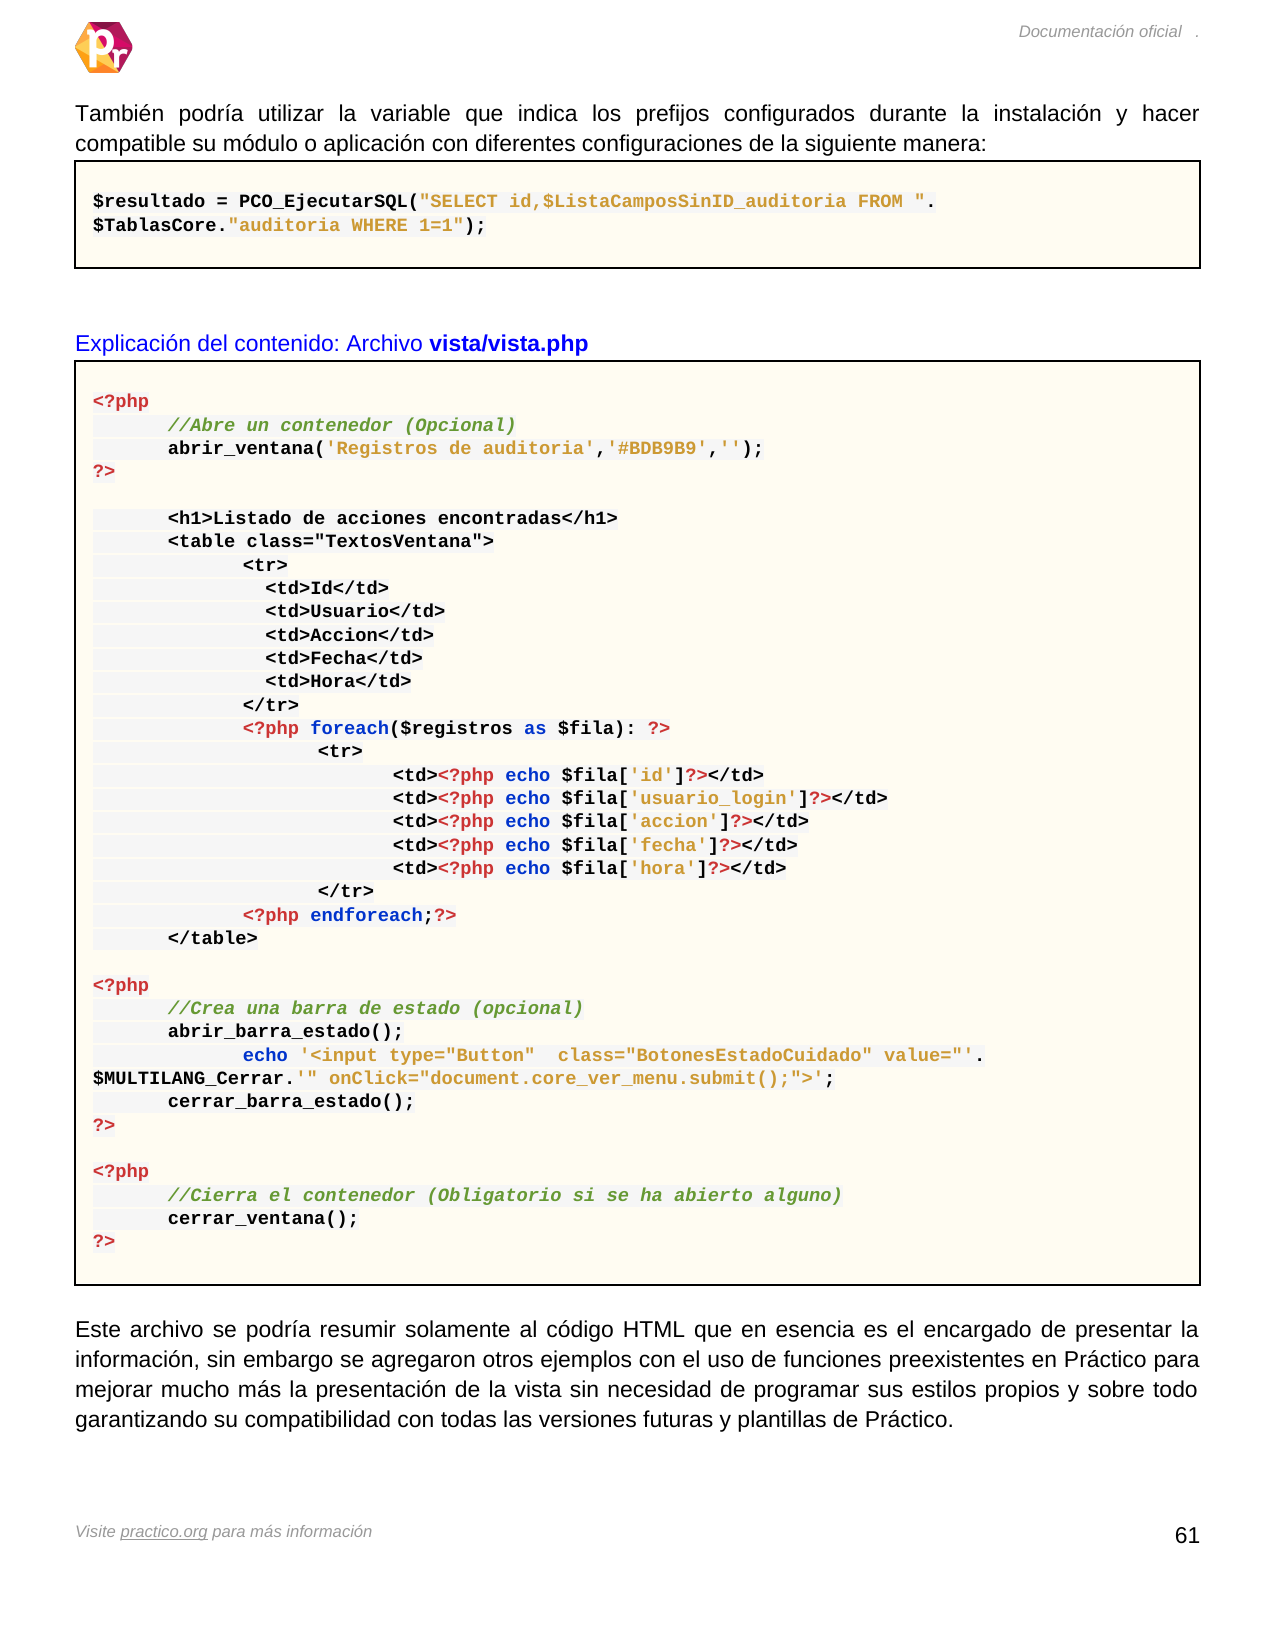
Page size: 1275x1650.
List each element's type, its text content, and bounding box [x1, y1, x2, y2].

text Este archivo se podría resumir solamente al código HTML que en esencia es el encargado de presentar la información, sin embargo se agregaron otros ejemplos con el uso de funciones preexistentes en Práctico para mejorar mucho más la presentación de la vista sin necesidad de programar sus estilos propios y sobre todo garantizando su compatibilidad con todas las versiones futuras y plantillas de Práctico. [75, 1316, 1200, 1433]
text Explicación del contenido: Archivo vista/vista.php [75, 329, 1200, 356]
picture [75, 22, 133, 73]
table_header <?php //Abre un contenedor (Opcional) abrir_ventana('Registros de auditoria','#BDB9B9',''); ?> <h1>Listado de acciones encontradas</h1> <table class="TextosVentana"> <tr> <td>Id</td> <td>Usuario</td> <td>Accion</td> <td>Fecha</td> <td>Hora</td> </tr> <?php foreach($registros as $fila): ?> <tr> <td><?php echo $fila['id']?></td> <td><?php echo $fila['usuario_login']?></td> <td><?php echo $fila['accion']?></td> <td><?php echo $fila['fecha']?></td> <td><?php echo $fila['hora']?></td> </tr> <?php endforeach;?> </table> <?php //Crea una barra de estado (opcional) abrir_barra_estado(); echo '<input type="Button" class="BotonesEstadoCuidado" value="'.$MULTILANG_Cerrar.'" onClick="document.core_ver_menu.submit();">'; cerrar_barra_estado(); ?> <?php //Cierra el contenedor (Obligatorio si se ha abierto alguno) cerrar_ventana(); ?> [76, 362, 1199, 1283]
table_header $resultado = PCO_EjecutarSQL("SELECT id,$ListaCamposSinID_auditoria FROM ".$TablasCore."auditoria WHERE 1=1"); [76, 162, 1199, 267]
text También podría utilizar la variable que indica los prefijos configurados durante la instalación y hacer compatible su módulo o aplicación con diferentes configuraciones de la siguiente manera: [75, 99, 1200, 156]
